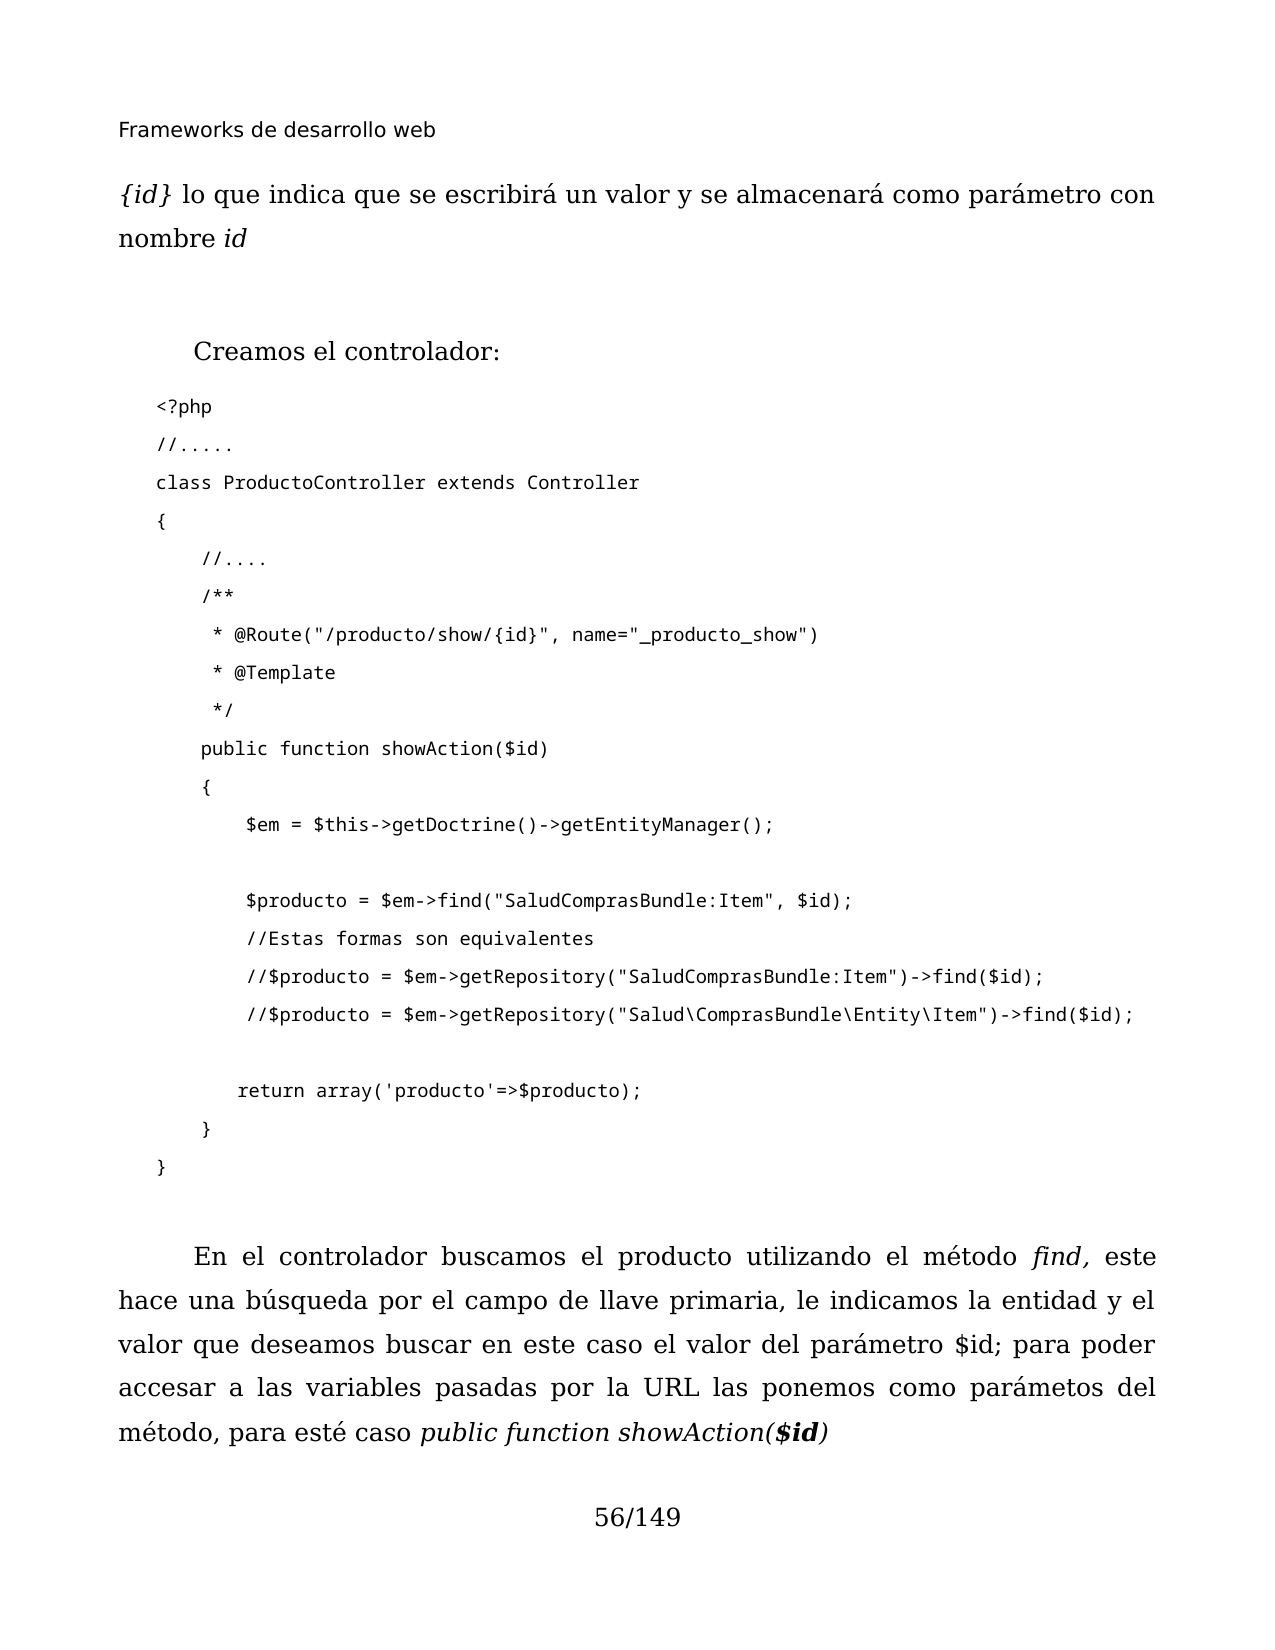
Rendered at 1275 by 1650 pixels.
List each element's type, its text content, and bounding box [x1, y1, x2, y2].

text public function showAction($id) [118, 735, 1157, 761]
text $producto = $em->find("SaludComprasBundle:Item", $id); [118, 887, 1157, 913]
text $em = $this->getDoctrine()->getEntityManager(); [118, 811, 1157, 837]
text En el controlador buscamos el producto utilizando el método find, este hace una búsqueda por el campo de llave primaria, le indicamos la entidad y el valor que deseamos buscar en este caso el valor del parámetro $id; para poder accesar a las variables pasadas por la URL las ponemos como parámetos del método, para esté caso public function showAction($id) [118, 1242, 1157, 1447]
text } [118, 1154, 1157, 1179]
text //..... [118, 431, 1157, 457]
text * @Template [118, 659, 1157, 685]
text { [118, 507, 1157, 533]
text /** [118, 583, 1157, 609]
text //$producto = $em->getRepository("Salud\ComprasBundle\Entity\Item")->find($id); [118, 1002, 1157, 1027]
text * @Route("/producto/show/{id}", name="_producto_show") [118, 621, 1157, 647]
text } [118, 1116, 1157, 1141]
text { [118, 773, 1157, 799]
text <?php [118, 393, 1157, 419]
text */ [118, 697, 1157, 723]
text class ProductoController extends Controller [118, 469, 1157, 495]
text //.... [118, 545, 1157, 571]
text Creamos el controlador: [118, 337, 1157, 366]
text return array('producto'=>$producto); [118, 1078, 1157, 1103]
text //Estas formas son equivalentes [118, 926, 1157, 951]
text //$producto = $em->getRepository("SaludComprasBundle:Item")->find($id); [118, 963, 1157, 989]
text {id} lo que indica que se escribirá un valor y se almacenará como parámetro con nombre id [118, 181, 1157, 254]
